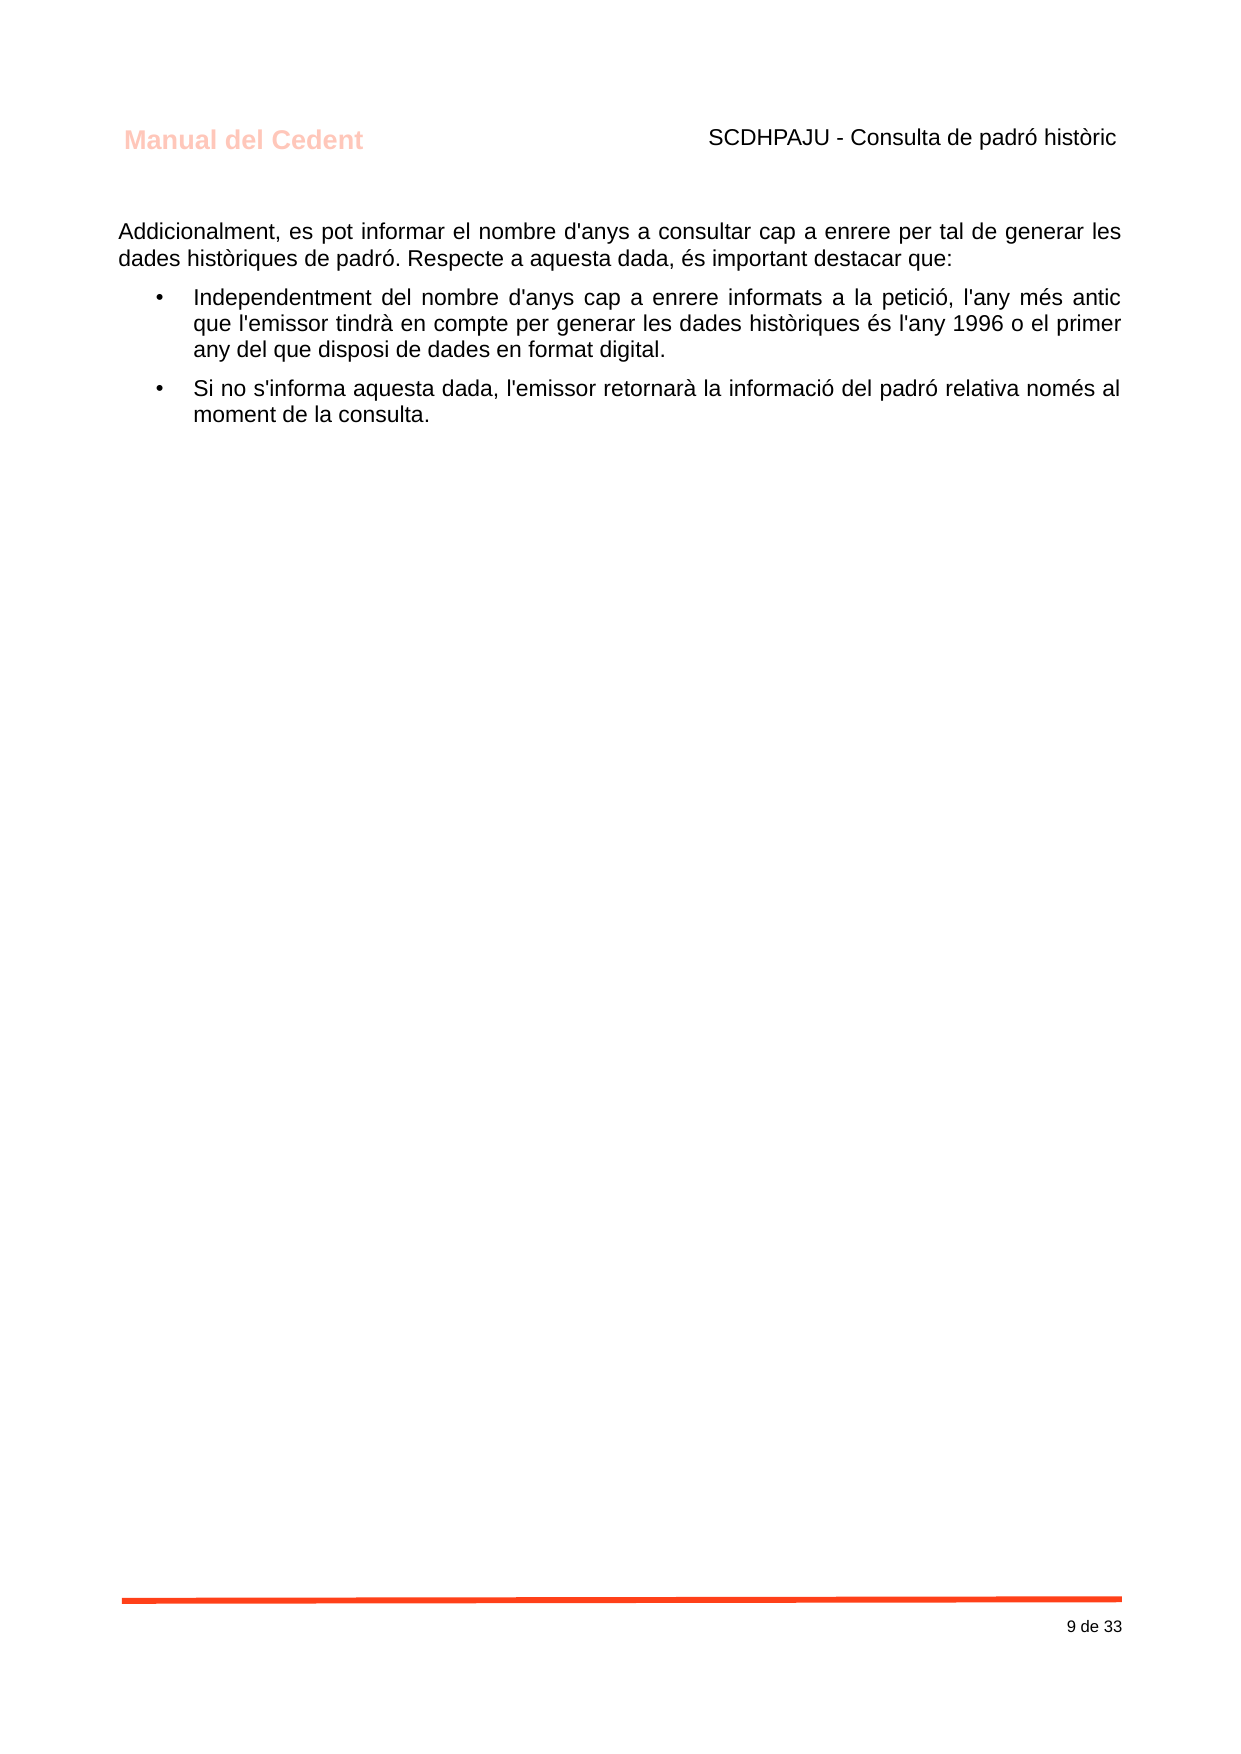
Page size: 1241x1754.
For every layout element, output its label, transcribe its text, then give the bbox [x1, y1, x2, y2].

list Independentment del nombre d'anys cap a enrere informats a la petició, l'any més antic que l'emissor tindrà en compte per generar les dades històriques és l'any 1996 o el primer any del que disposi de dades en format digital. [156, 283, 1122, 363]
text Addicionalment, es pot informar el nombre d'anys a consultar cap a enrere per tal de generar les dades històriques de padró. Respecte a aquesta dada, és important destacar que: [118, 218, 1122, 271]
list Si no s'informa aquesta dada, l'emissor retornarà la informació del padró relativa només al moment de la consulta. [156, 375, 1122, 428]
